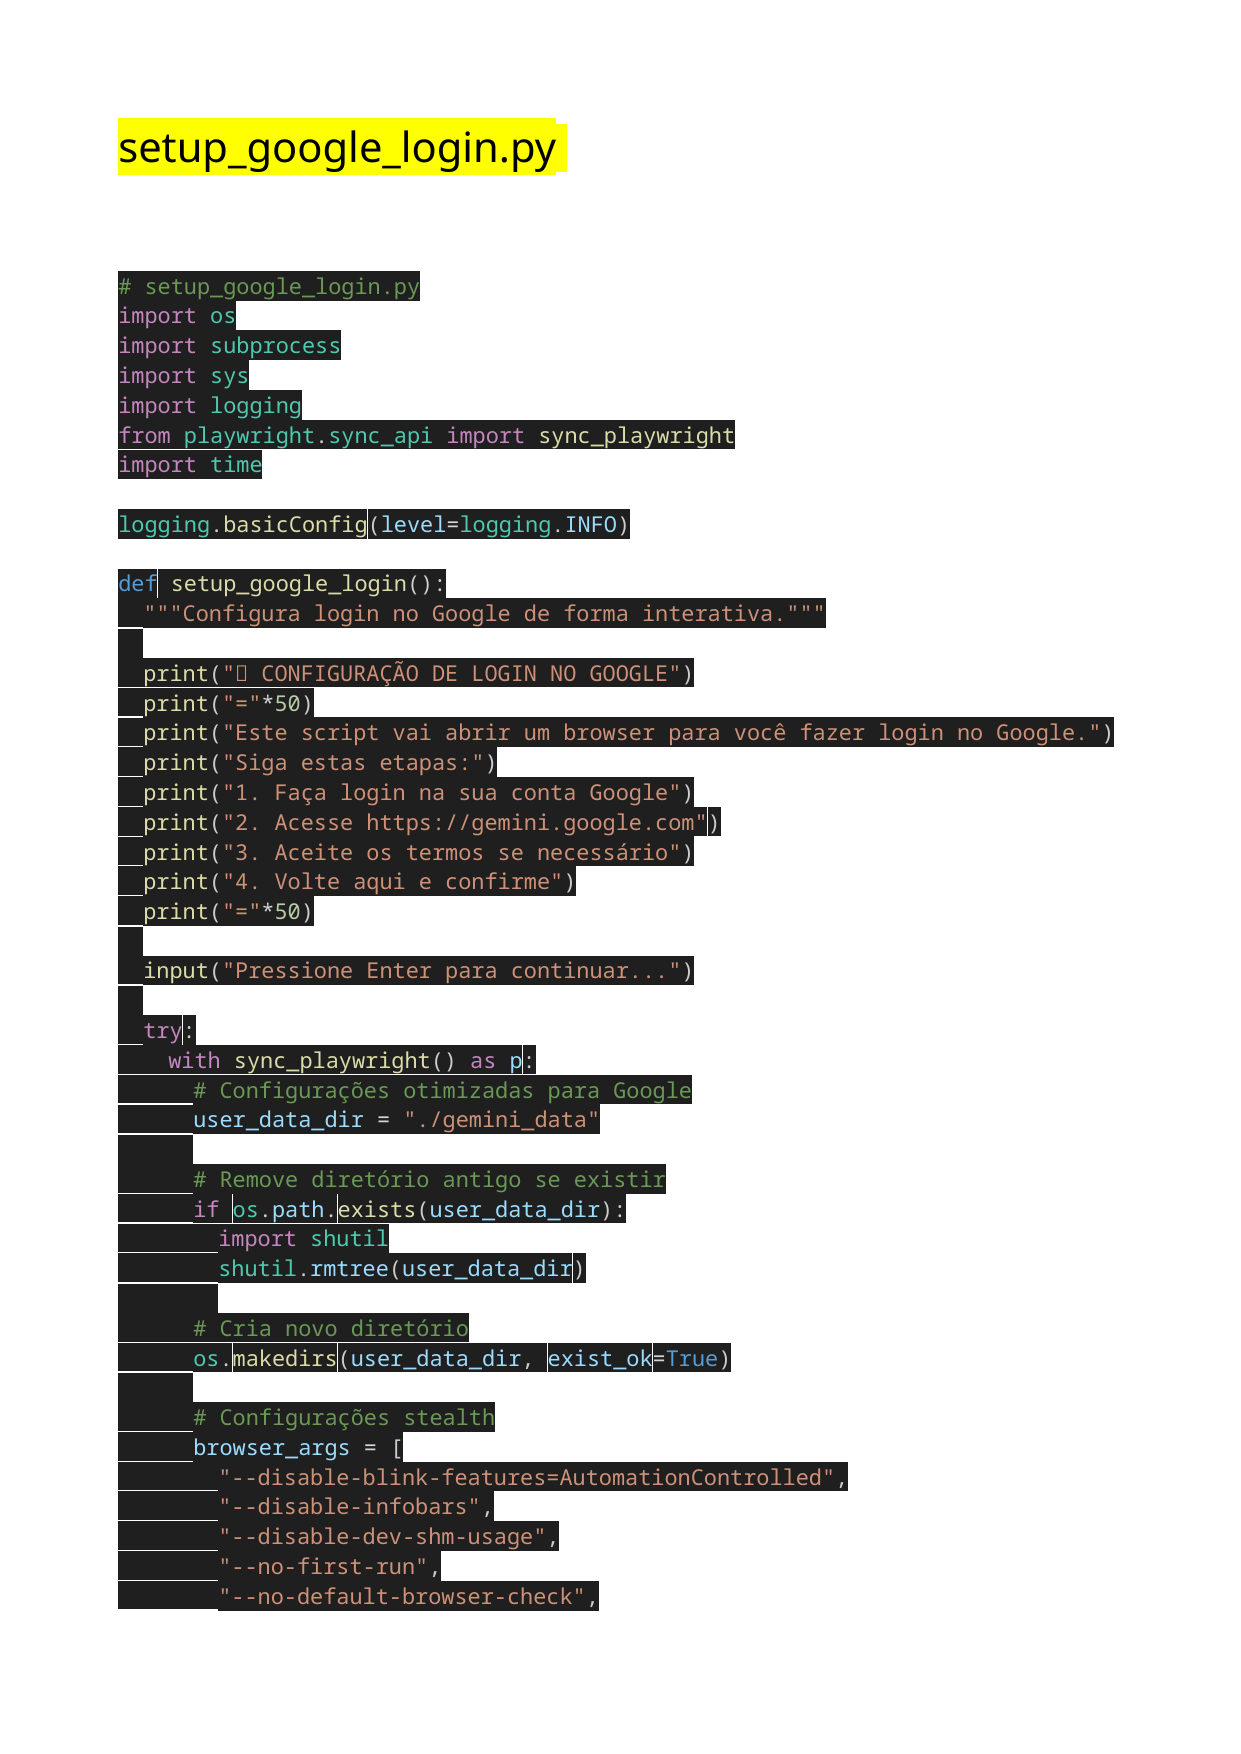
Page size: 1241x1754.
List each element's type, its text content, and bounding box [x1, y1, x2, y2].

text shutil.rmtree(user_data_dir) [118, 1253, 1122, 1283]
text # setup_google_login.py [118, 271, 1122, 301]
text os.makedirs(user_data_dir, exist_ok=True) [118, 1342, 1122, 1372]
text import os [118, 301, 1122, 330]
text "--disable-blink-features=AutomationControlled", [118, 1462, 1122, 1491]
text # Configurações otimizadas para Google [118, 1074, 1122, 1104]
text browser_args = [ [118, 1432, 1122, 1462]
text print("="*50) [118, 687, 1122, 717]
text print("Siga estas etapas:") [118, 747, 1122, 777]
text if os.path.exists(user_data_dir): [118, 1194, 1122, 1223]
text # Remove diretório antigo se existir [118, 1164, 1122, 1194]
text import sys [118, 360, 1122, 390]
text try: [118, 1015, 1122, 1045]
text user_data_dir = "./gemini_data" [118, 1104, 1122, 1134]
text print("="*50) [118, 896, 1122, 926]
text print("1. Faça login na sua conta Google") [118, 777, 1122, 807]
text "--disable-dev-shm-usage", [118, 1521, 1122, 1551]
text import shutil [118, 1223, 1122, 1253]
text with sync_playwright() as p: [118, 1045, 1122, 1074]
text print("3. Aceite os termos se necessário") [118, 836, 1122, 866]
text print("Este script vai abrir um browser para você fazer login no Google.") [118, 717, 1122, 747]
text "--disable-infobars", [118, 1491, 1122, 1521]
text input("Pressione Enter para continuar...") [118, 956, 1122, 985]
text print("4. Volte aqui e confirme") [118, 866, 1122, 896]
text logging.basicConfig(level=logging.INFO) [118, 509, 1122, 539]
text """Configura login no Google de forma interativa.""" [118, 598, 1122, 628]
text # Cria novo diretório [118, 1313, 1122, 1342]
text setup_google_login.py [118, 118, 1122, 175]
text import logging [118, 390, 1122, 420]
text # Configurações stealth [118, 1402, 1122, 1432]
text def setup_google_login(): [118, 568, 1122, 598]
text from playwright.sync_api import sync_playwright [118, 420, 1122, 449]
text "--no-default-browser-check", [118, 1581, 1122, 1611]
text import subprocess [118, 330, 1122, 360]
text "--no-first-run", [118, 1551, 1122, 1581]
text print("🔐 CONFIGURAÇÃO DE LOGIN NO GOOGLE") [118, 658, 1122, 687]
text import time [118, 449, 1122, 479]
text print("2. Acesse https://gemini.google.com") [118, 807, 1122, 836]
